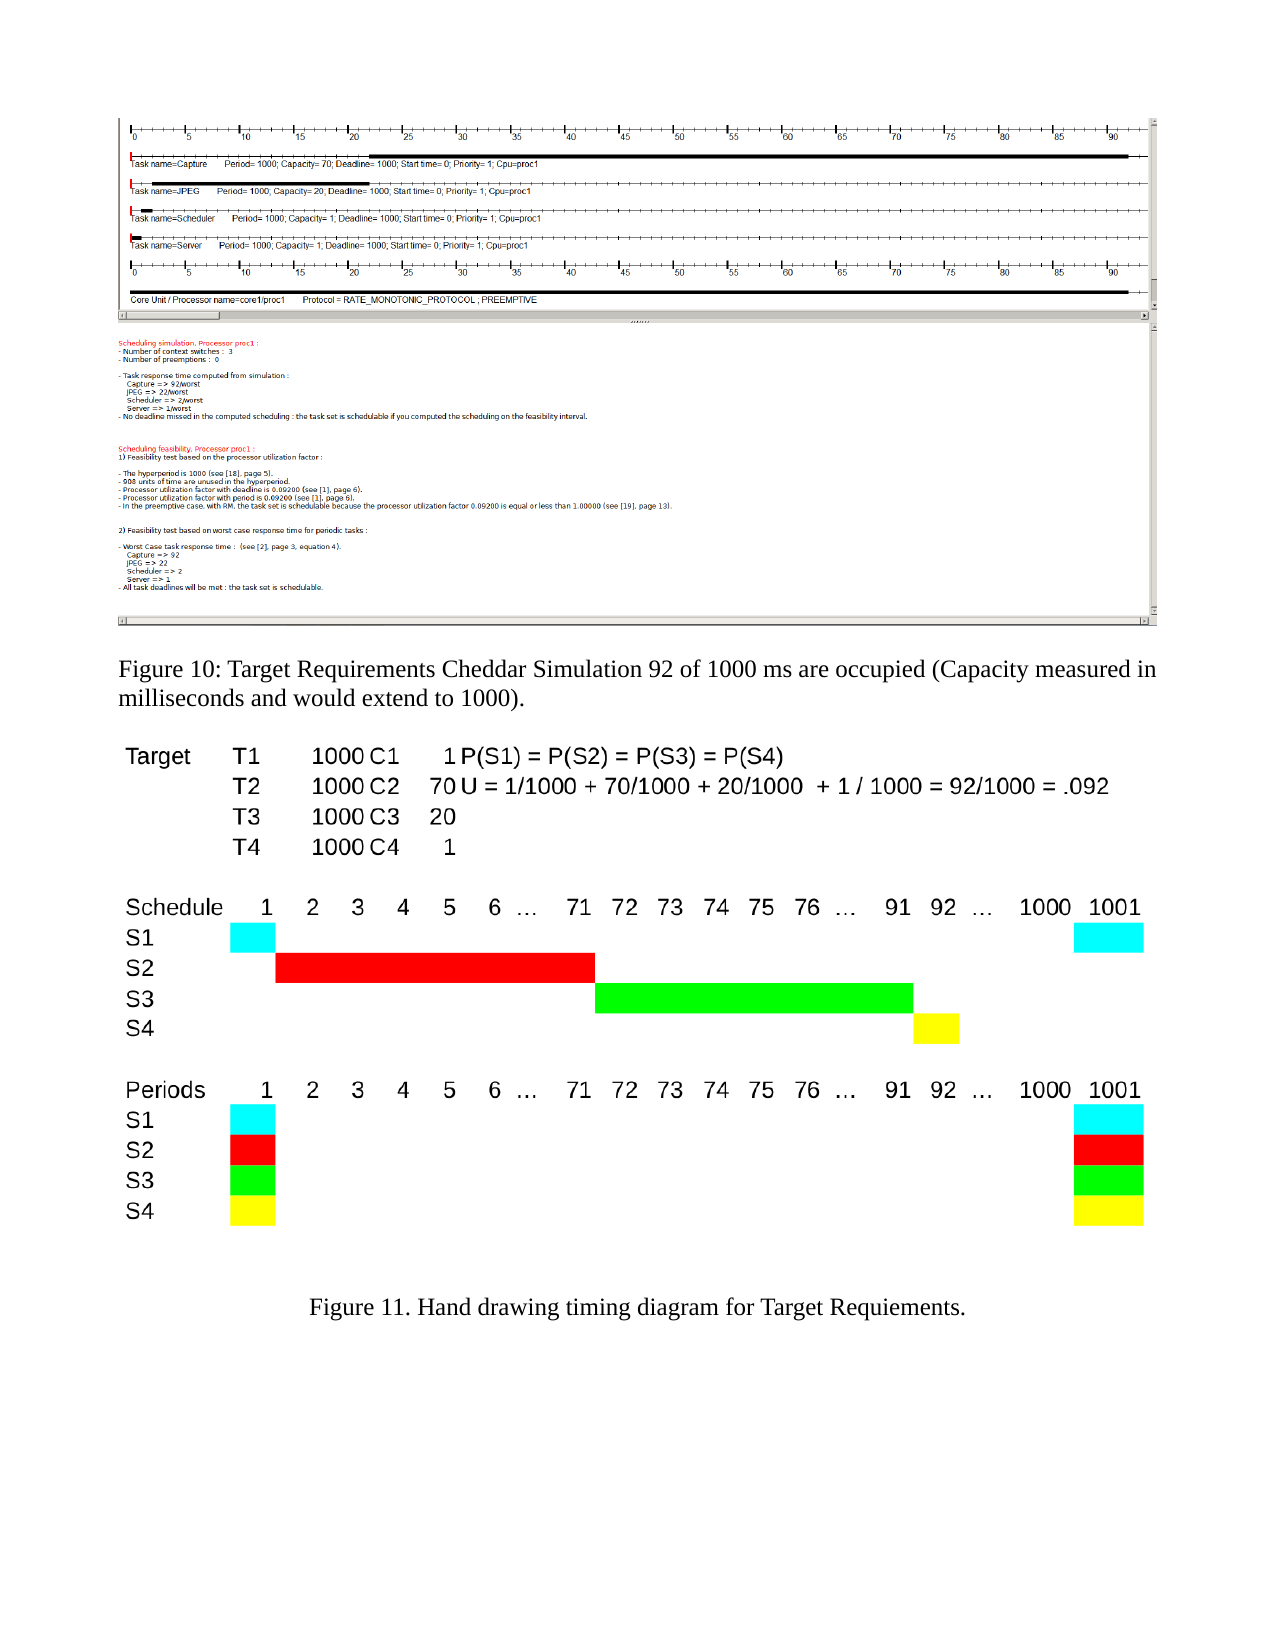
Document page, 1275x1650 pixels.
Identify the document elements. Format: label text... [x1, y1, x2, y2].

picture [118, 740, 1157, 1235]
picture [118, 118, 1157, 626]
text Figure 11. Hand drawing timing diagram for Target Requiements. [118, 1292, 1157, 1321]
text Figure 10: Target Requirements Cheddar Simulation 92 of 1000 ms are occupied (Capacity measured in milliseconds and would extend to 1000). [118, 654, 1157, 712]
